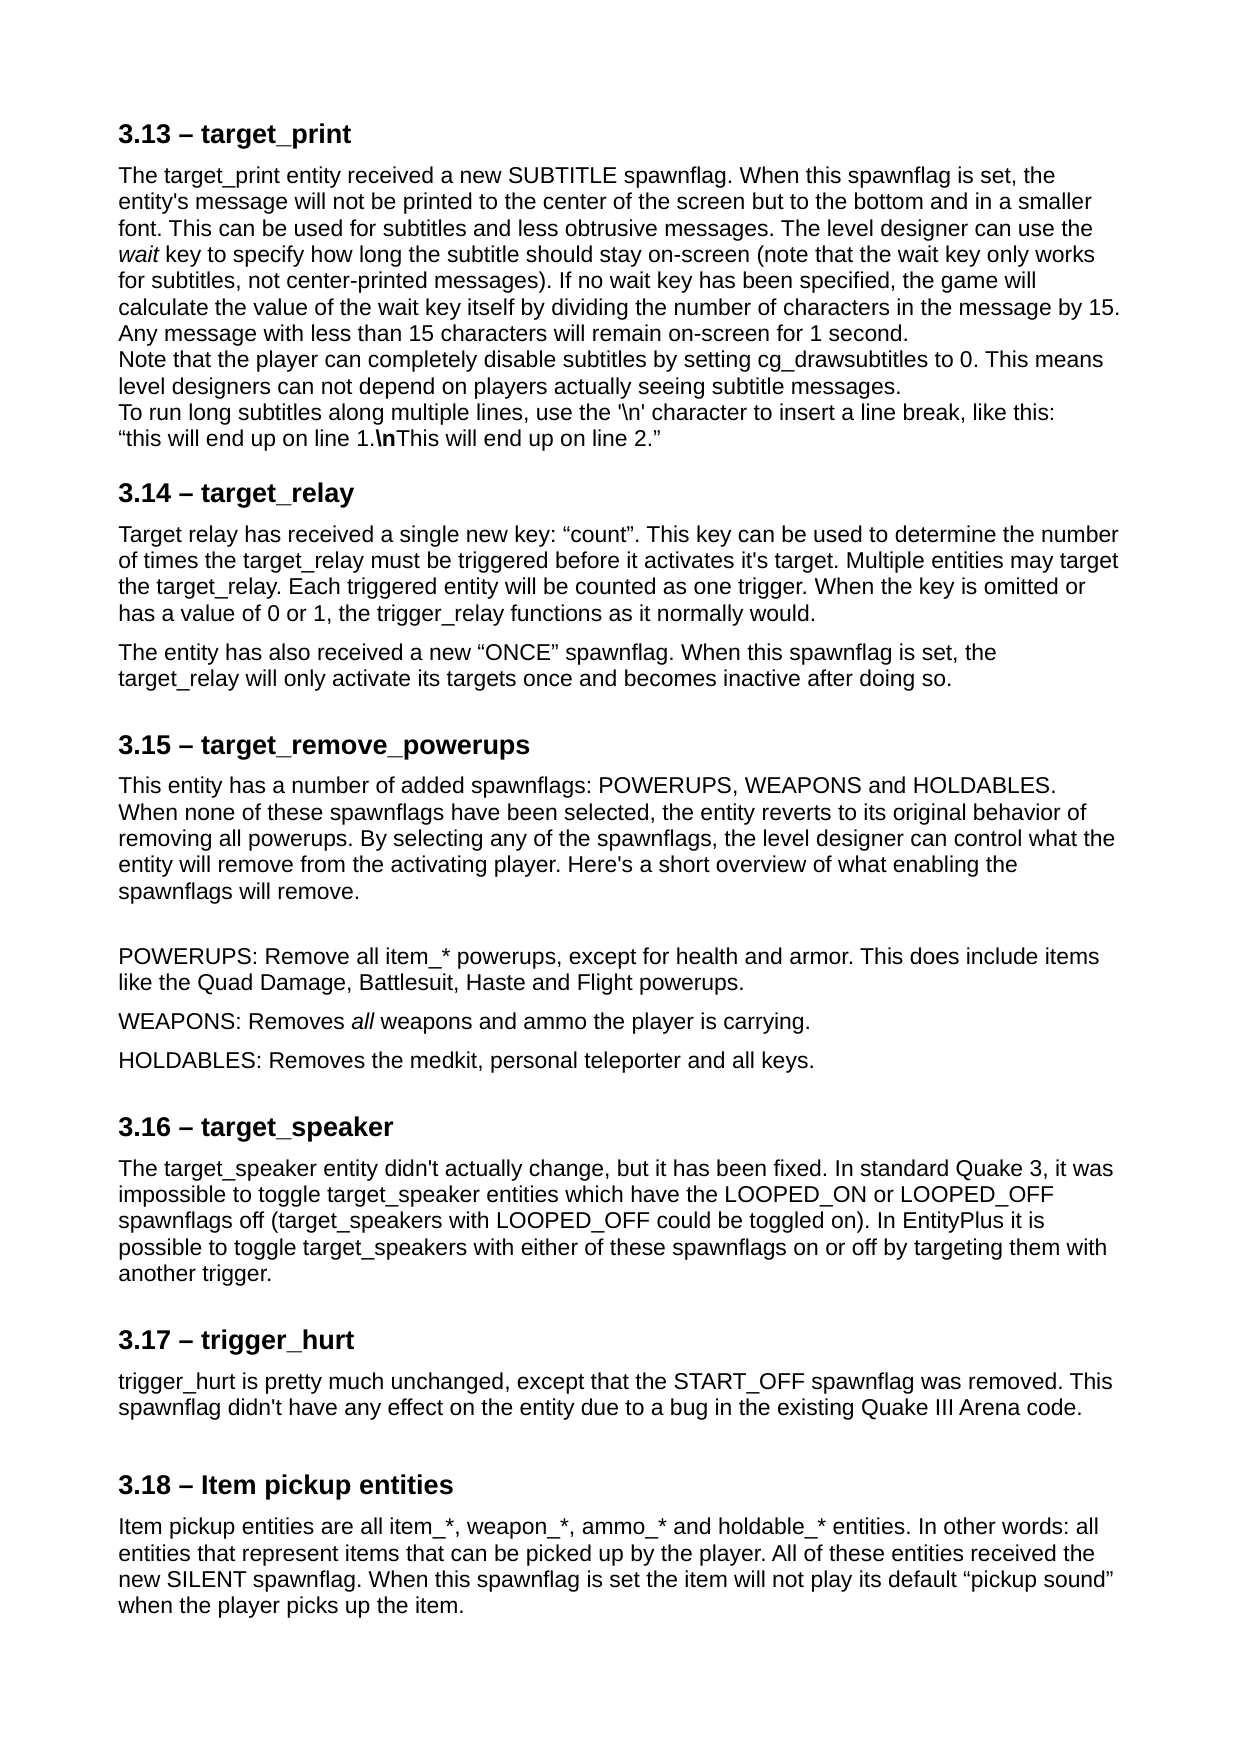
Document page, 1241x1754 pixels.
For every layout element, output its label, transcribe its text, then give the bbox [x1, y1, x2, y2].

text “this will end up on line 1.\nThis will end up on line 2.” [118, 425, 1122, 452]
subtitle 3.17 – trigger_hurt [118, 1324, 1122, 1355]
subtitle 3.18 – Item pickup entities [118, 1469, 1122, 1501]
text This entity has a number of added spawnflags: POWERUPS, WEAPONS and HOLDABLES. When none of these spawnflags have been selected, the entity reverts to its original behavior of removing all powerups. By selecting any of the spawnflags, the level designer can control what the entity will remove from the activating player. Here's a short overview of what enabling the spawnflags will remove. [118, 772, 1122, 904]
subtitle 3.13 – target_print [118, 118, 1122, 149]
text Item pickup entities are all item_*, weapon_*, ammo_* and holdable_* entities. In other words: all entities that represent items that can be picked up by the player. All of these entities received the new SILENT spawnflag. When this spawnflag is set the item will not play its default “pickup sound” when the player picks up the item. [118, 1513, 1122, 1618]
subtitle 3.16 – target_speaker [118, 1111, 1122, 1142]
text HOLDABLES: Removes the medkit, personal teleporter and all keys. [118, 1047, 1122, 1073]
subtitle 3.15 – target_remove_powerups [118, 729, 1122, 760]
text The entity has also received a new “ONCE” spawnflag. When this spawnflag is set, the target_relay will only activate its targets once and becomes inactive after doing so. [118, 638, 1122, 691]
text POWERUPS: Remove all item_* powerups, except for health and armor. This does include items like the Quad Damage, Battlesuit, Haste and Flight powerups. [118, 917, 1122, 996]
subtitle 3.14 – target_relay [118, 477, 1122, 508]
text The target_print entity received a new SUBTITLE spawnflag. When this spawnflag is set, the entity's message will not be printed to the center of the screen but to the bottom and in a smaller font. This can be used for subtitles and less obtrusive messages. The level designer can use the wait key to specify how long the subtitle should stay on-screen (note that the wait key only works for subtitles, not center-printed messages). If no wait key has been specified, the game will calculate the value of the wait key itself by dividing the number of characters in the message by 15. Any message with less than 15 characters will remain on-screen for 1 second. [118, 162, 1122, 346]
text Target relay has received a single new key: “count”. This key can be used to determine the number of times the target_relay must be triggered before it activates it's target. Multiple entities may target the target_relay. Each triggered entity will be counted as one trigger. When the key is omitted or has a value of 0 or 1, the trigger_relay functions as it normally would. [118, 521, 1122, 626]
text WEAPONS: Removes all weapons and ammo the player is carrying. [118, 1008, 1122, 1034]
text Note that the player can completely disable subtitles by setting cg_drawsubtitles to 0. This means level designers can not depend on players actually seeing subtitle messages. To run long subtitles along multiple lines, use the '\n' character to insert a line break, like this: [118, 346, 1122, 425]
text trigger_hurt is pretty much unchanged, except that the START_OFF spawnflag was removed. This spawnflag didn't have any effect on the entity due to a bug in the existing Quake III Arena code. [118, 1368, 1122, 1420]
text The target_speaker entity didn't actually change, but it has been fixed. In standard Quake 3, it was impossible to toggle target_speaker entities which have the LOOPED_ON or LOOPED_OFF spawnflags off (target_speakers with LOOPED_OFF could be toggled on). In EntityPlus it is possible to toggle target_speakers with either of these spawnflags on or off by targeting them with another trigger. [118, 1155, 1122, 1286]
